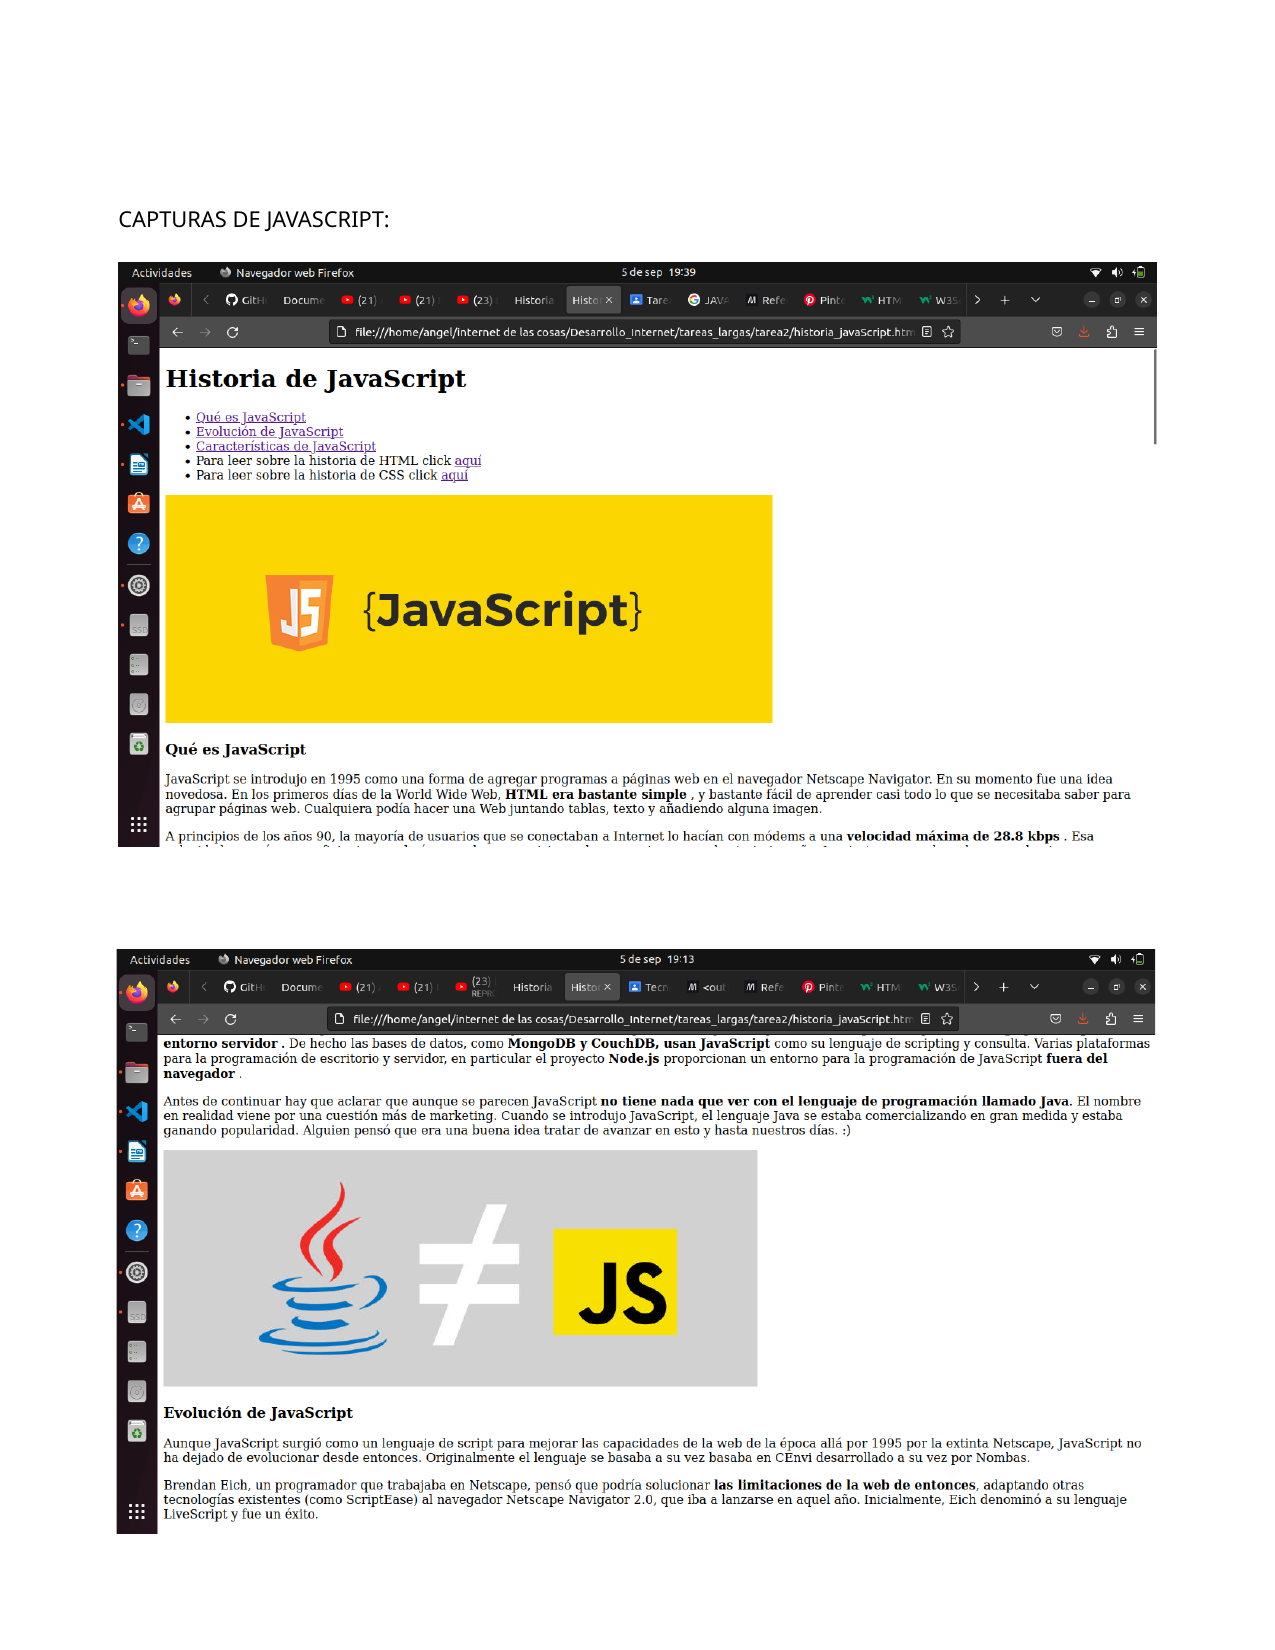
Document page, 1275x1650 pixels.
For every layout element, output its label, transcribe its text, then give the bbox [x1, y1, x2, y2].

picture [118, 262, 1157, 847]
text CAPTURAS DE JAVASCRIPT: [118, 204, 1157, 234]
picture [116, 949, 1156, 1534]
